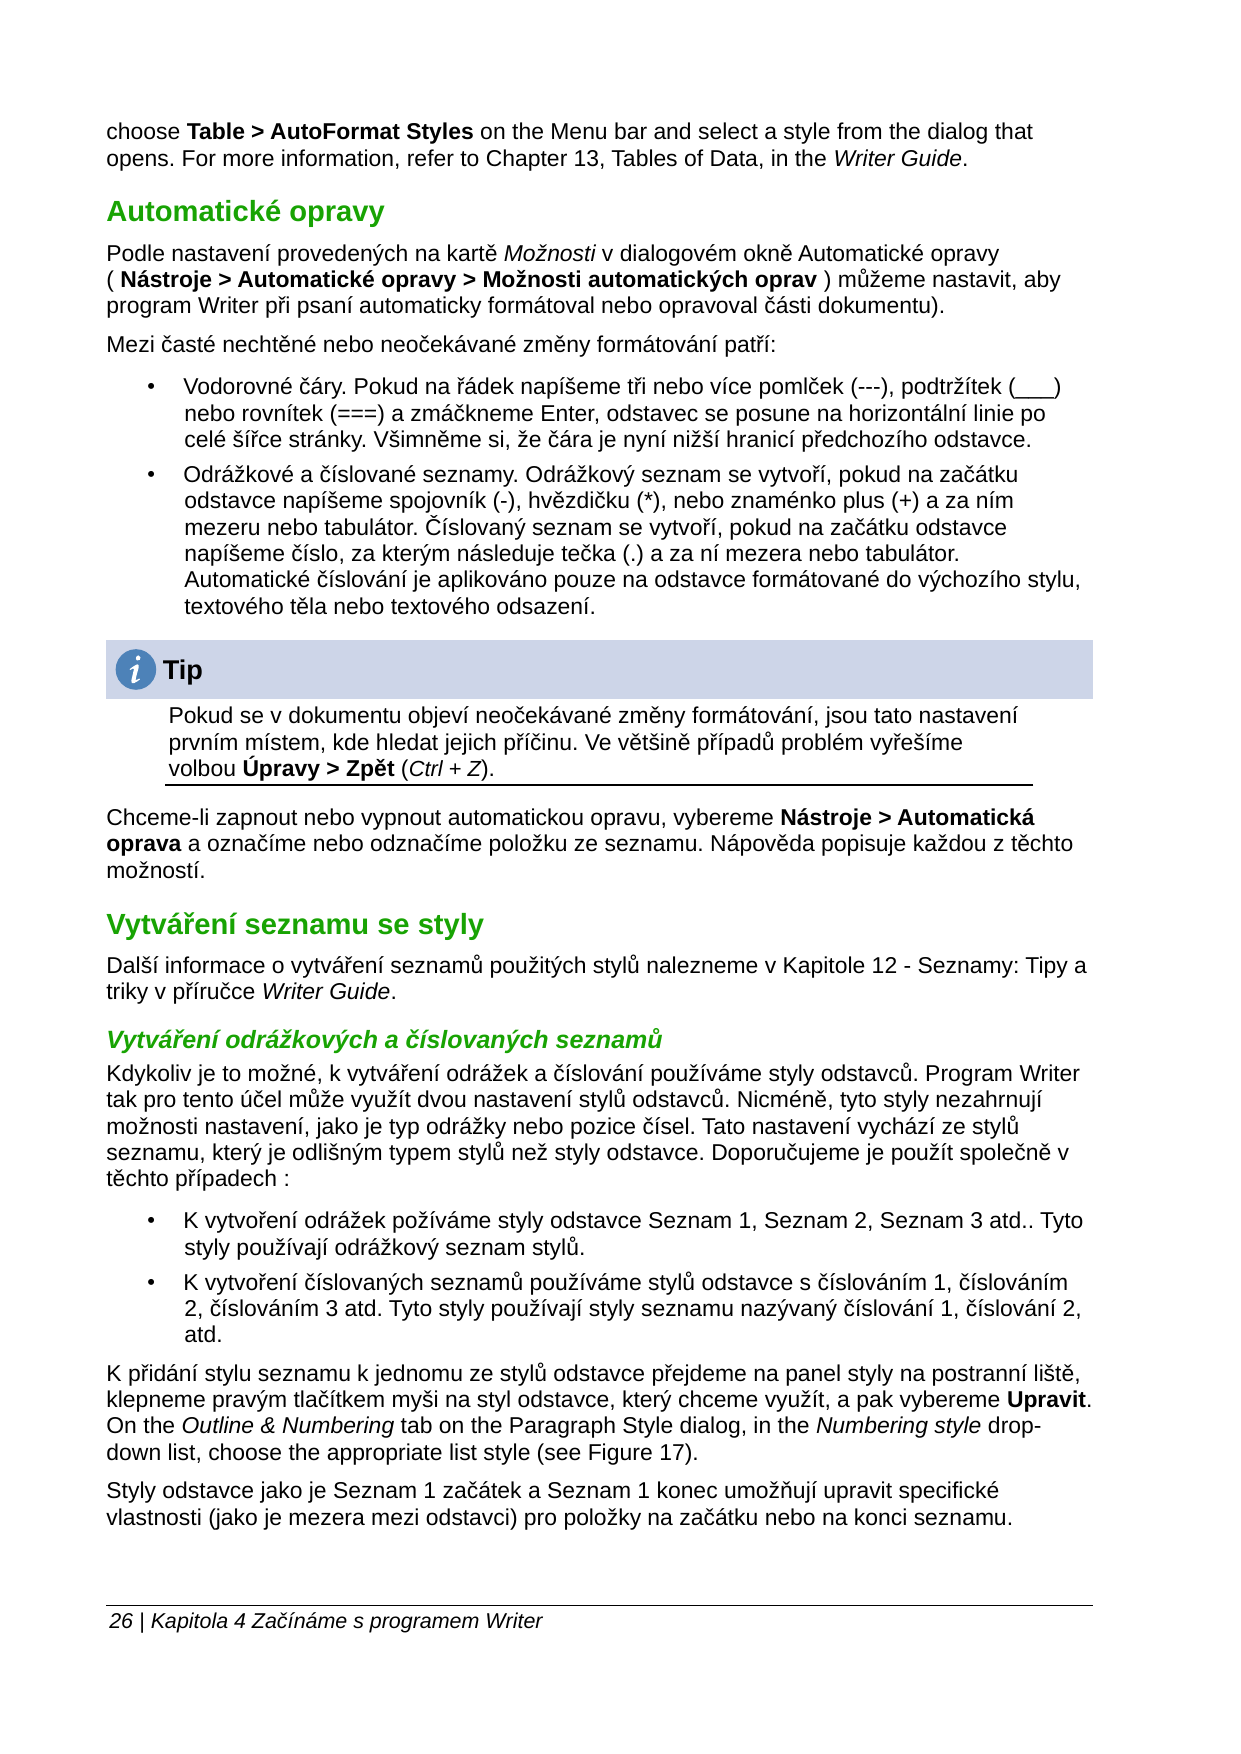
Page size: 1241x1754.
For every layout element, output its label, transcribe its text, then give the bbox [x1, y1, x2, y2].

subtitle Vytváření odrážkových a číslovaných seznamů [106, 1025, 1093, 1054]
text Další informace o vytváření seznamů použitých stylů nalezneme v Kapitole 12 - Seznamy: Tipy a triky v příručce Writer Guide. [106, 952, 1093, 1005]
list K vytvoření číslovaných seznamů používáme stylů odstavce s číslováním 1, číslováním 2, číslováním 3 atd. Tyto styly používají styly seznamu nazývaný číslování 1, číslování 2, atd. [144, 1266, 1093, 1351]
list Mezi časté nechtěné nebo neočekávané změny formátování patří: [106, 331, 1093, 358]
text Chceme-li zapnout nebo vypnout automatickou opravu, vybereme Nástroje > Automatická oprava a označíme nebo odznačíme položku ze seznamu. Nápověda popisuje každou z těchto možností. [106, 804, 1093, 883]
subtitle Vytváření seznamu se styly [106, 907, 1093, 940]
text Podle nastavení provedených na kartě Možnosti v dialogovém okně Automatické opravy ( Nástroje > Automatické opravy > Možnosti automatických oprav ) můžeme nastavit, aby program Writer při psaní automaticky formátoval nebo opravoval části dokumentu). [106, 240, 1093, 319]
text K přidání stylu seznamu k jednomu ze stylů odstavce přejdeme na panel styly na postranní liště, klepneme pravým tlačítkem myši na styl odstavce, který chceme využít, a pak vybereme Upravit. On the Outline & Numbering tab on the Paragraph Style dialog, in the Numbering style drop-down list, choose the appropriate list style (see Figure 17). [106, 1359, 1093, 1465]
subtitle Automatické opravy [106, 194, 1093, 228]
list Odrážkové a číslované seznamy. Odrážkový seznam se vytvoří, pokud na začátku odstavce napíšeme spojovník (-), hvězdičku (*), nebo znaménko plus (+) a za ním mezeru nebo tabulátor. Číslovaný seznam se vytvoří, pokud na začátku odstavce napíšeme číslo, za kterým následuje tečka (.) a za ní mezera nebo tabulátor. Automatické číslování je aplikováno pouze na odstavce formátované do výchozího stylu, textového těla nebo textového odsazení. [144, 458, 1093, 622]
text Pokud se v dokumentu objeví neočekávané změny formátování, jsou tato nastavení prvním místem, kde hledat jejich příčinu. Ve většině případů problém vyřešíme volbou Úpravy > Zpět (Ctrl + Z). [165, 699, 1033, 784]
list K vytvoření odrážek požíváme styly odstavce Seznam 1, Seznam 2, Seznam 3 atd.. Tyto styly používají odrážkový seznam stylů. [144, 1204, 1093, 1260]
subtitle Tip [106, 640, 1093, 699]
list Vodorovné čáry. Pokud na řádek napíšeme tři nebo více pomlček (---), podtržítek (___) nebo rovnítek (===) a zmáčkneme Enter, odstavec se posune na horizontální linie po celé šířce stránky. Všimněme si, že čára je nyní nižší hranicí předchozího odstavce. [144, 370, 1093, 452]
text Kdykoliv je to možné, k vytváření odrážek a číslování používáme styly odstavců. Program Writer tak pro tento účel může využít dvou nastavení stylů odstavců. Nicméně, tyto styly nezahrnují možnosti nastavení, jako je typ odrážky nebo pozice čísel. Tato nastavení vychází ze stylů seznamu, který je odlišným typem stylů než styly odstavce. Doporučujeme je použít společně v těchto případech : [106, 1060, 1093, 1192]
text choose Table > AutoFormat Styles on the Menu bar and select a style from the dialog that opens. For more information, refer to Chapter 13, Tables of Data, in the Writer Guide. [106, 118, 1093, 171]
text Styly odstavce jako je Seznam 1 začátek a Seznam 1 konec umožňují upravit specifické vlastnosti (jako je mezera mezi odstavci) pro položky na začátku nebo na konci seznamu. [106, 1477, 1093, 1530]
